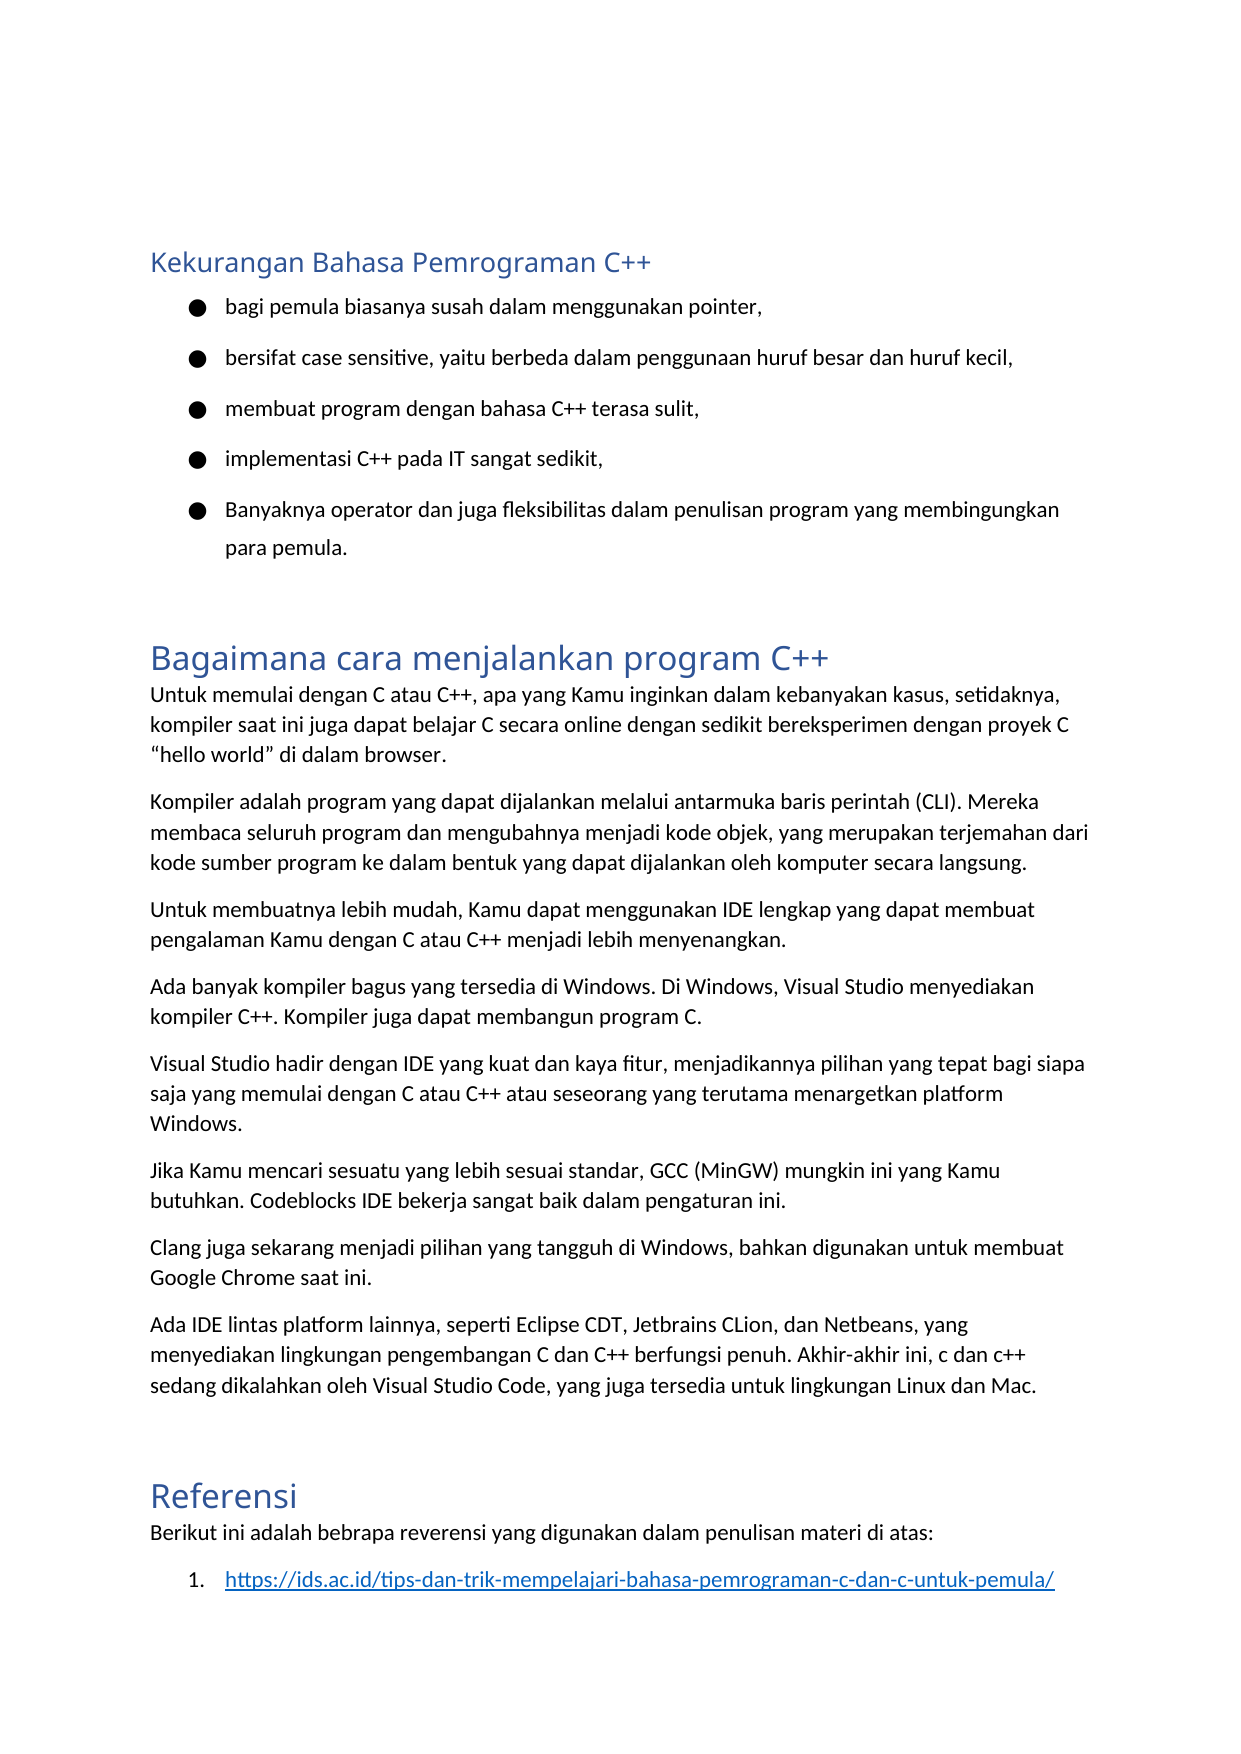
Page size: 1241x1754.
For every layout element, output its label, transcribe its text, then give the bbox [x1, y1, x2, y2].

text Berikut ini adalah bebrapa reverensi yang digunakan dalam penulisan materi di atas: [150, 1518, 1090, 1546]
text Visual Studio hadir dengan IDE yang kuat dan kaya fitur, menjadikannya pilihan yang tepat bagi siapa saja yang memulai dengan C atau C++ atau seseorang yang terutama menargetkan platform Windows. [150, 1049, 1090, 1137]
text Ada banyak kompiler bagus yang tersedia di Windows. Di Windows, Visual Studio menyediakan kompiler C++. Kompiler juga dapat membangun program C. [150, 972, 1090, 1030]
text Jika Kamu mencari sesuatu yang lebih sesuai standar, GCC (MinGW) mungkin ini yang Kamu butuhkan. Codeblocks IDE bekerja sangat baik dalam pengaturan ini. [150, 1156, 1090, 1214]
list implementasi C++ pada IT sangat sedikit, [187, 433, 1090, 480]
subtitle Kekurangan Bahasa Pemrograman C++ [150, 244, 1090, 281]
list https://ids.ac.id/tips-dan-trik-mempelajari-bahasa-pemrograman-c-dan-c-untuk-pemula/ [187, 1565, 1090, 1593]
text Clang juga sekarang menjadi pilihan yang tangguh di Windows, bahkan digunakan untuk membuat Google Chrome saat ini. [150, 1233, 1090, 1292]
list membuat program dengan bahasa C++ terasa sulit, [187, 382, 1090, 429]
text Ada IDE lintas platform lainnya, seperti Eclipse CDT, Jetbrains CLion, dan Netbeans, yang menyediakan lingkungan pengembangan C dan C++ berfungsi penuh. Akhir-akhir ini, c dan c++ sedang dikalahkan oleh Visual Studio Code, yang juga tersedia untuk lingkungan Linux dan Mac. [150, 1310, 1090, 1399]
list bagi pemula biasanya susah dalam menggunakan pointer, [187, 281, 1090, 328]
list Banyaknya operator dan juga fleksibilitas dalam penulisan program yang membingungkan para pemula. [187, 483, 1090, 561]
text Untuk membuatnya lebih mudah, Kamu dapat menggunakan IDE lengkap yang dapat membuat pengalaman Kamu dengan C atau C++ menjadi lebih menyenangkan. [150, 895, 1090, 953]
list bersifat case sensitive, yaitu berbeda dalam penggunaan huruf besar dan huruf kecil, [187, 331, 1090, 378]
subtitle Referensi [150, 1473, 1090, 1518]
text Untuk memulai dengan C atau C++, apa yang Kamu inginkan dalam kebanyakan kasus, setidaknya, kompiler saat ini juga dapat belajar C secara online dengan sedikit bereksperimen dengan proyek C “hello world” di dalam browser. [150, 680, 1090, 769]
text Kompiler adalah program yang dapat dijalankan melalui antarmuka baris perintah (CLI). Mereka membaca seluruh program dan mengubahnya menjadi kode objek, yang merupakan terjemahan dari kode sumber program ke dalam bentuk yang dapat dijalankan oleh komputer secara langsung. [150, 787, 1090, 876]
subtitle Bagaimana cara menjalankan program C++ [150, 635, 1090, 680]
